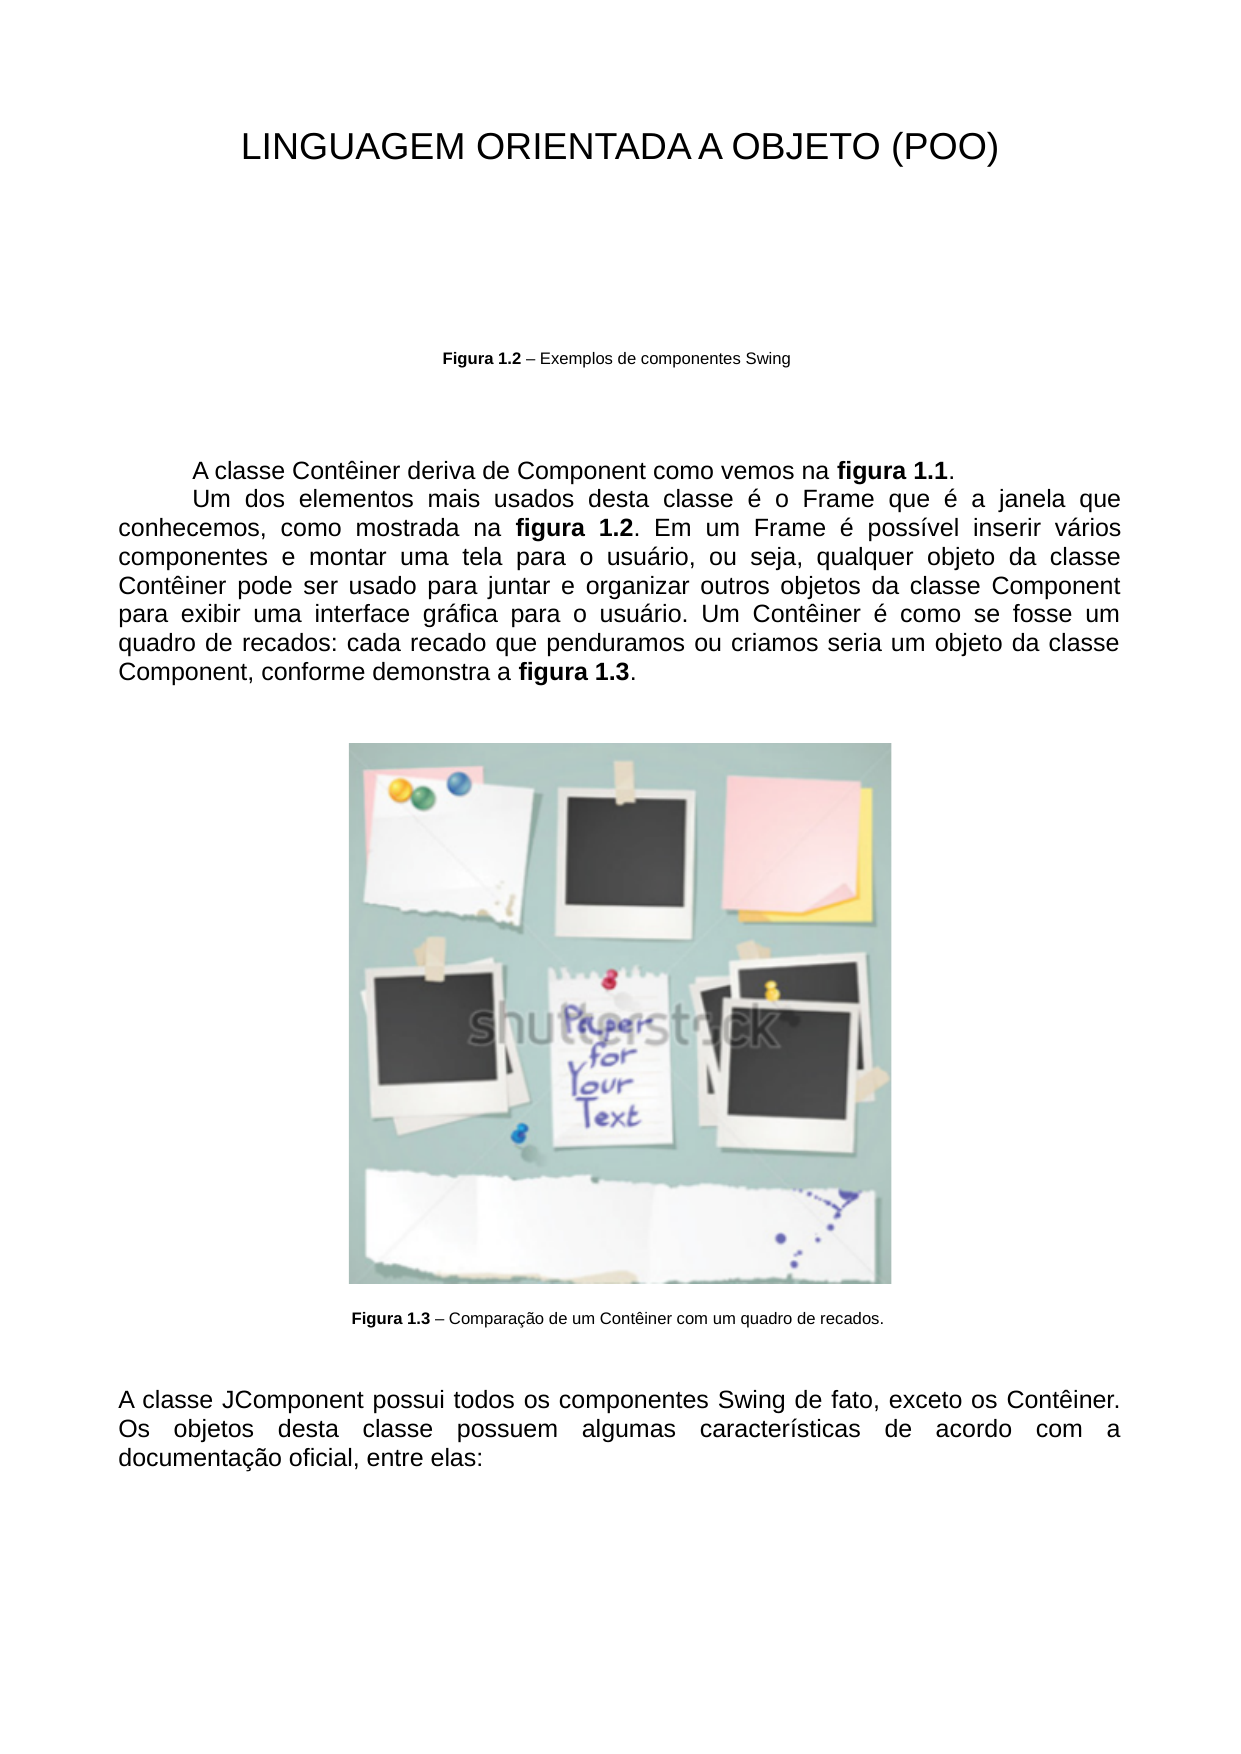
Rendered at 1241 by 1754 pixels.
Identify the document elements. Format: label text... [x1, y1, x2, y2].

text Figura 1.2 – Exemplos de componentes Swing [118, 341, 1122, 369]
text Figura 1.3 – Comparação de um Contêiner com um quadro de recados. [118, 1309, 1122, 1328]
text Um dos elementos mais usados desta classe é o Frame que é a janela que conhecemos, como mostrada na figura 1.2. Em um Frame é possível inserir vários componentes e montar uma tela para o usuário, ou seja, qualquer objeto da classe Contêiner pode ser usado para juntar e organizar outros objetos da classe Component para exibir uma interface gráfica para o usuário. Um Contêiner é como se fosse um quadro de recados: cada recado que penduramos ou criamos seria um objeto da classe Component, conforme demonstra a figura 1.3. [118, 484, 1122, 686]
text A classe Contêiner deriva de Component como vemos na figura 1.1. [118, 456, 1122, 484]
text A classe JComponent possui todos os componentes Swing de fato, exceto os Contêiner. Os objetos desta classe possuem algumas características de acordo com a documentação oficial, entre elas: [118, 1385, 1122, 1472]
picture [348, 743, 892, 1284]
